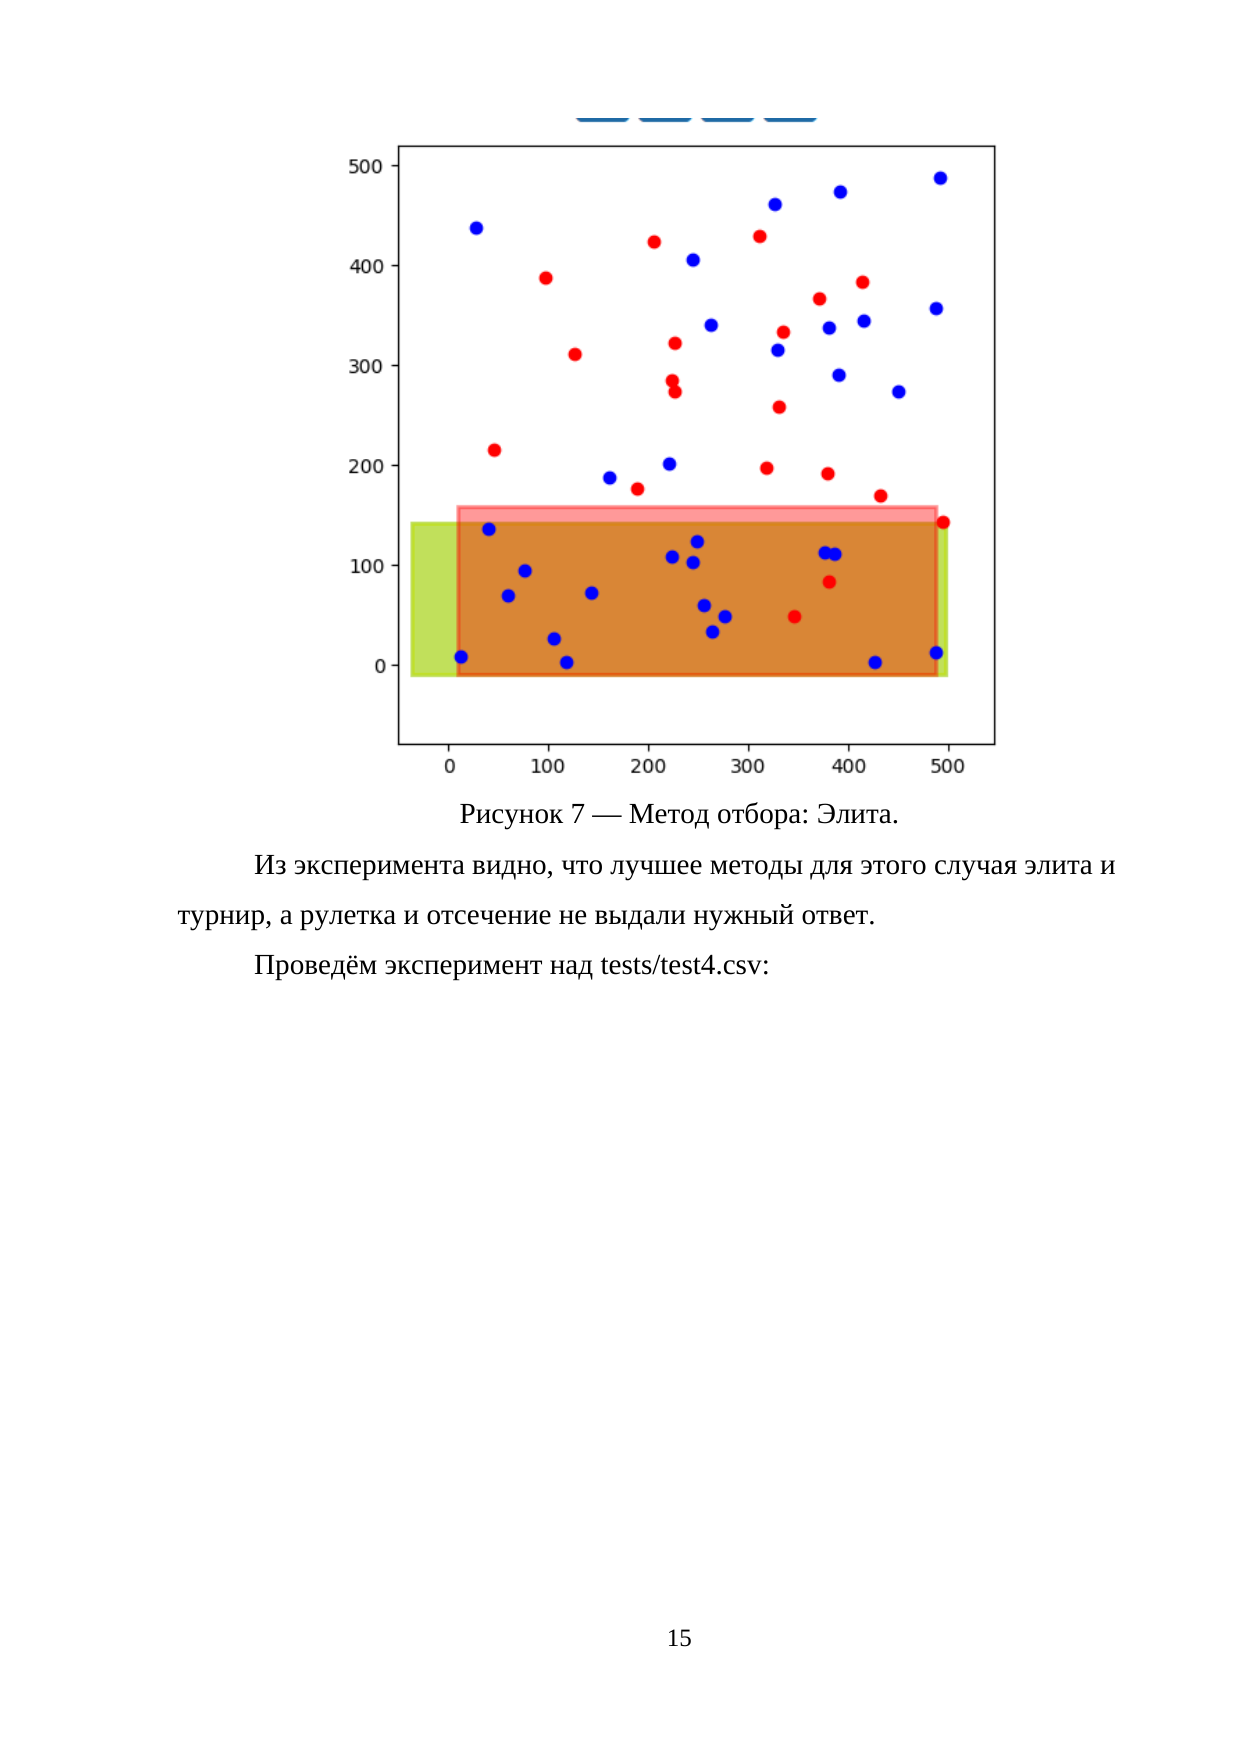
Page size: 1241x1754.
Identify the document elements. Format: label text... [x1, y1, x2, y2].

picture [337, 118, 1022, 780]
text Из эксперимента видно, что лучшее методы для этого случая элита и турнир, а рулетка и отсечение не выдали нужный ответ. [177, 847, 1181, 931]
text Рисунок 7 — Метод отбора: Элита. [177, 118, 1181, 830]
text Проведём эксперимент над tests/test4.csv: [177, 947, 1181, 981]
